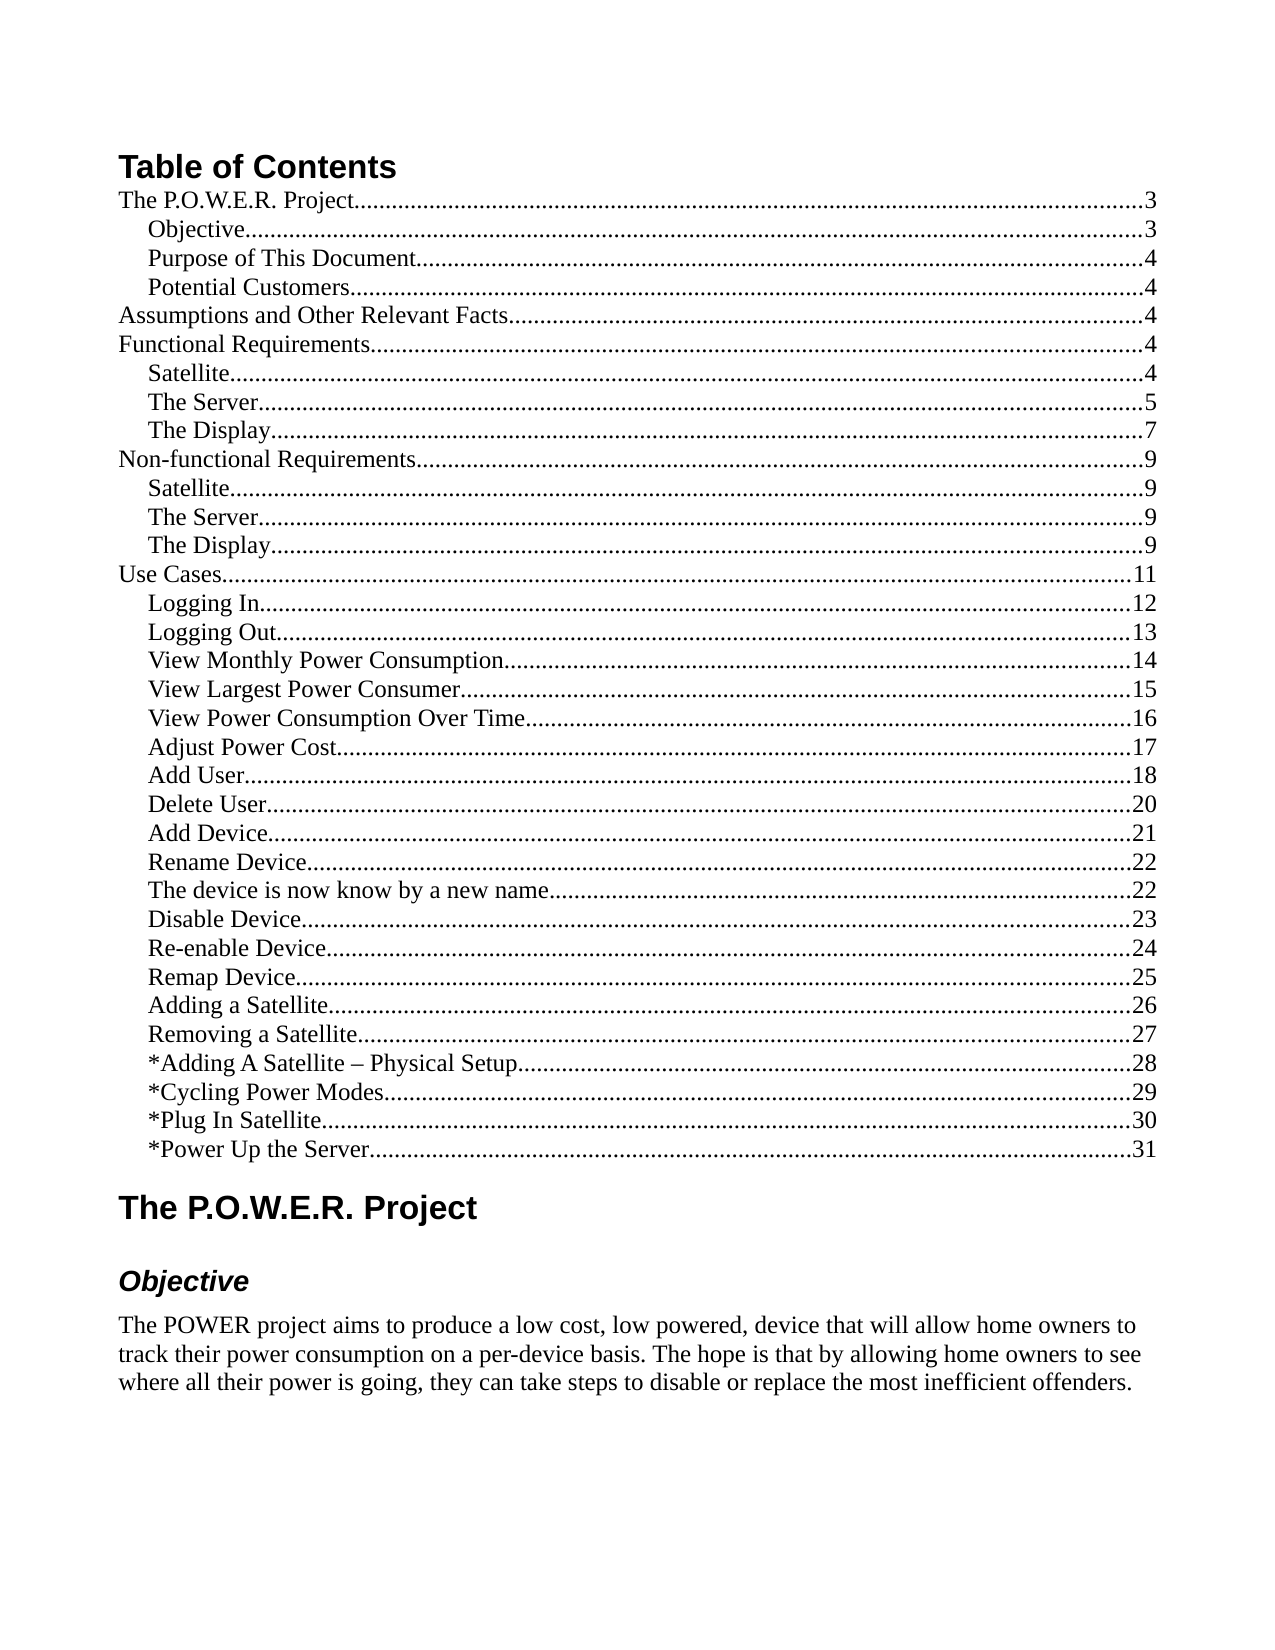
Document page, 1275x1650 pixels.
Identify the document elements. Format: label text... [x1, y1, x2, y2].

text View Power Consumption Over Time 16 [148, 703, 1157, 732]
text Logging Out 13 [148, 617, 1157, 645]
text Potential Customers 4 [148, 272, 1157, 300]
text The POWER project aims to produce a low cost, low powered, device that will allow home owners to track their power consumption on a per-device basis. The hope is that by allowing home owners to see where all their power is going, they can take steps to disable or replace the most inefficient offenders. [118, 1310, 1157, 1396]
text Functional Requirements 4 [118, 329, 1157, 358]
subtitle Table of Contents [118, 147, 1157, 185]
text The Display 9 [148, 530, 1157, 559]
text *Cycling Power Modes 29 [148, 1077, 1157, 1105]
text Non-functional Requirements 9 [118, 444, 1157, 473]
text Adjust Power Cost 17 [148, 732, 1157, 760]
text *Power Up the Server 31 [148, 1134, 1157, 1163]
text *Adding A Satellite – Physical Setup 28 [148, 1048, 1157, 1077]
text Purpose of This Document 4 [148, 243, 1157, 272]
subtitle The P.O.W.E.R. Project [118, 1188, 1157, 1226]
text The device is now know by a new name. 22 [148, 875, 1157, 904]
text *Plug In Satellite 30 [148, 1105, 1157, 1134]
text Remap Device 25 [148, 962, 1157, 990]
subtitle Objective [118, 1264, 1157, 1297]
text Removing a Satellite 27 [148, 1019, 1157, 1048]
text Objective 3 [148, 214, 1157, 243]
text View Monthly Power Consumption 14 [148, 645, 1157, 674]
text Add User 18 [148, 760, 1157, 789]
text Rename Device 22 [148, 847, 1157, 875]
text Adding a Satellite 26 [148, 990, 1157, 1019]
text Satellite 9 [148, 473, 1157, 502]
text Satellite 4 [148, 358, 1157, 387]
text Use Cases 11 [118, 559, 1157, 588]
text The Display 7 [148, 415, 1157, 444]
text Add Device 21 [148, 818, 1157, 847]
text Re-enable Device 24 [148, 933, 1157, 962]
text The Server 5 [148, 387, 1157, 415]
text The P.O.W.E.R. Project 3 [118, 185, 1157, 214]
text View Largest Power Consumer 15 [148, 674, 1157, 703]
text The Server 9 [148, 502, 1157, 530]
text Delete User 20 [148, 789, 1157, 818]
text Assumptions and Other Relevant Facts 4 [118, 300, 1157, 329]
text Logging In 12 [148, 588, 1157, 617]
text Disable Device 23 [148, 904, 1157, 933]
